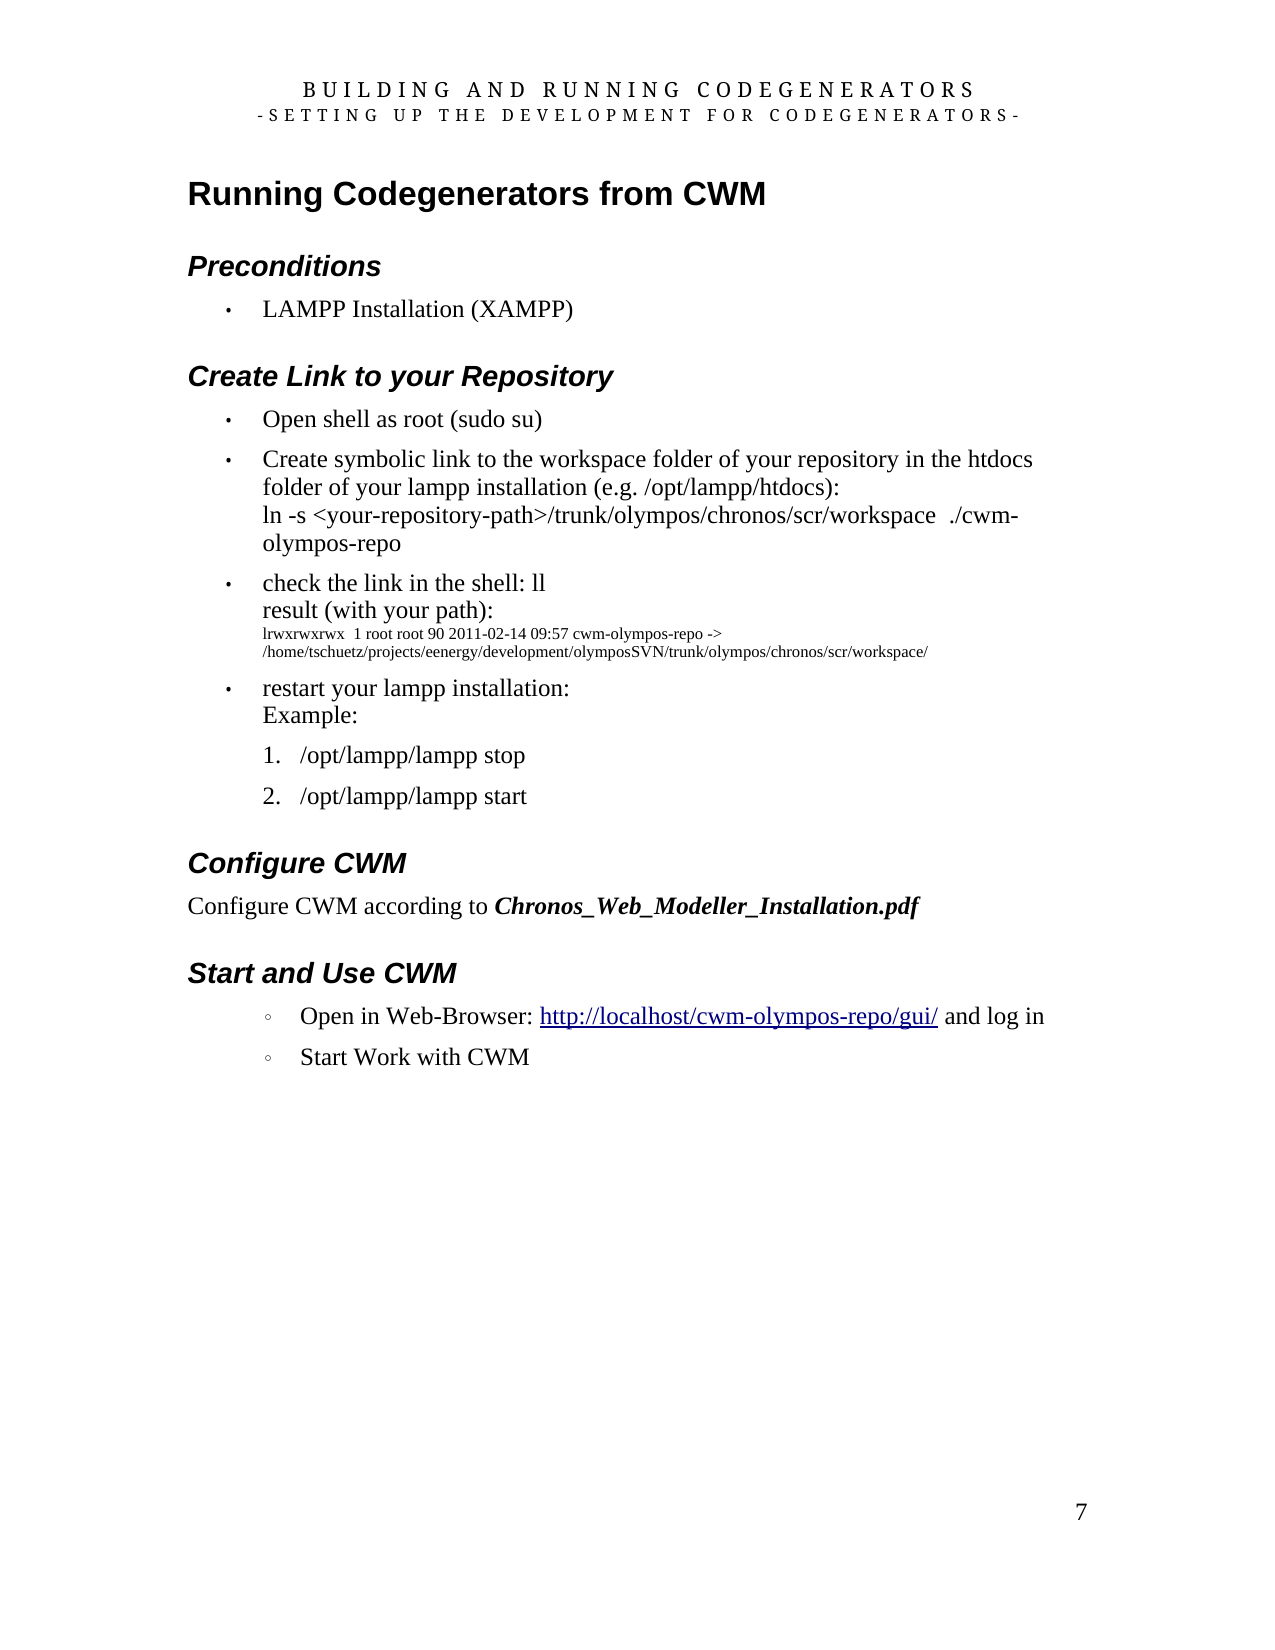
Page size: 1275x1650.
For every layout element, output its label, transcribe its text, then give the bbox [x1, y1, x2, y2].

subtitle Preconditions [187, 250, 1087, 283]
list Open in Web-Browser: http://localhost/cwm-olympos-repo/gui/ and log in [262, 1002, 1087, 1030]
subtitle Create Link to your Repository [187, 360, 1087, 393]
list Start Work with CWM [262, 1043, 1087, 1070]
list Create symbolic link to the workspace folder of your repository in the htdocs folder of your lampp installation (e.g. /opt/lampp/htdocs): ln -s <your-repository-path>/trunk/olympos/chronos/scr/workspace ./cwm-olympos-repo [225, 446, 1087, 556]
list LAMPP Installation (XAMPP) [225, 295, 1087, 323]
list check the link in the shell: ll result (with your path): lrwxrwxrwx 1 root root 90 2011-02-14 09:57 cwm-olympos-repo -> /home/tschuetz/projects/eenergy/development/olymposSVN/trunk/olympos/chronos/scr/workspace/ [225, 569, 1087, 661]
list /opt/lampp/lampp stop [262, 742, 1087, 769]
subtitle Configure CWM [187, 847, 1087, 880]
subtitle Start and Use CWM [187, 957, 1087, 990]
list Open shell as root (sudo su) [225, 405, 1087, 433]
list /opt/lampp/lampp start [262, 782, 1087, 809]
list restart your lampp installation: Example: [225, 674, 1087, 729]
text Configure CWM according to Chronos_Web_Modeller_Installation.pdf [187, 892, 1087, 920]
subtitle Running Codegenerators from CWM [187, 175, 1087, 212]
